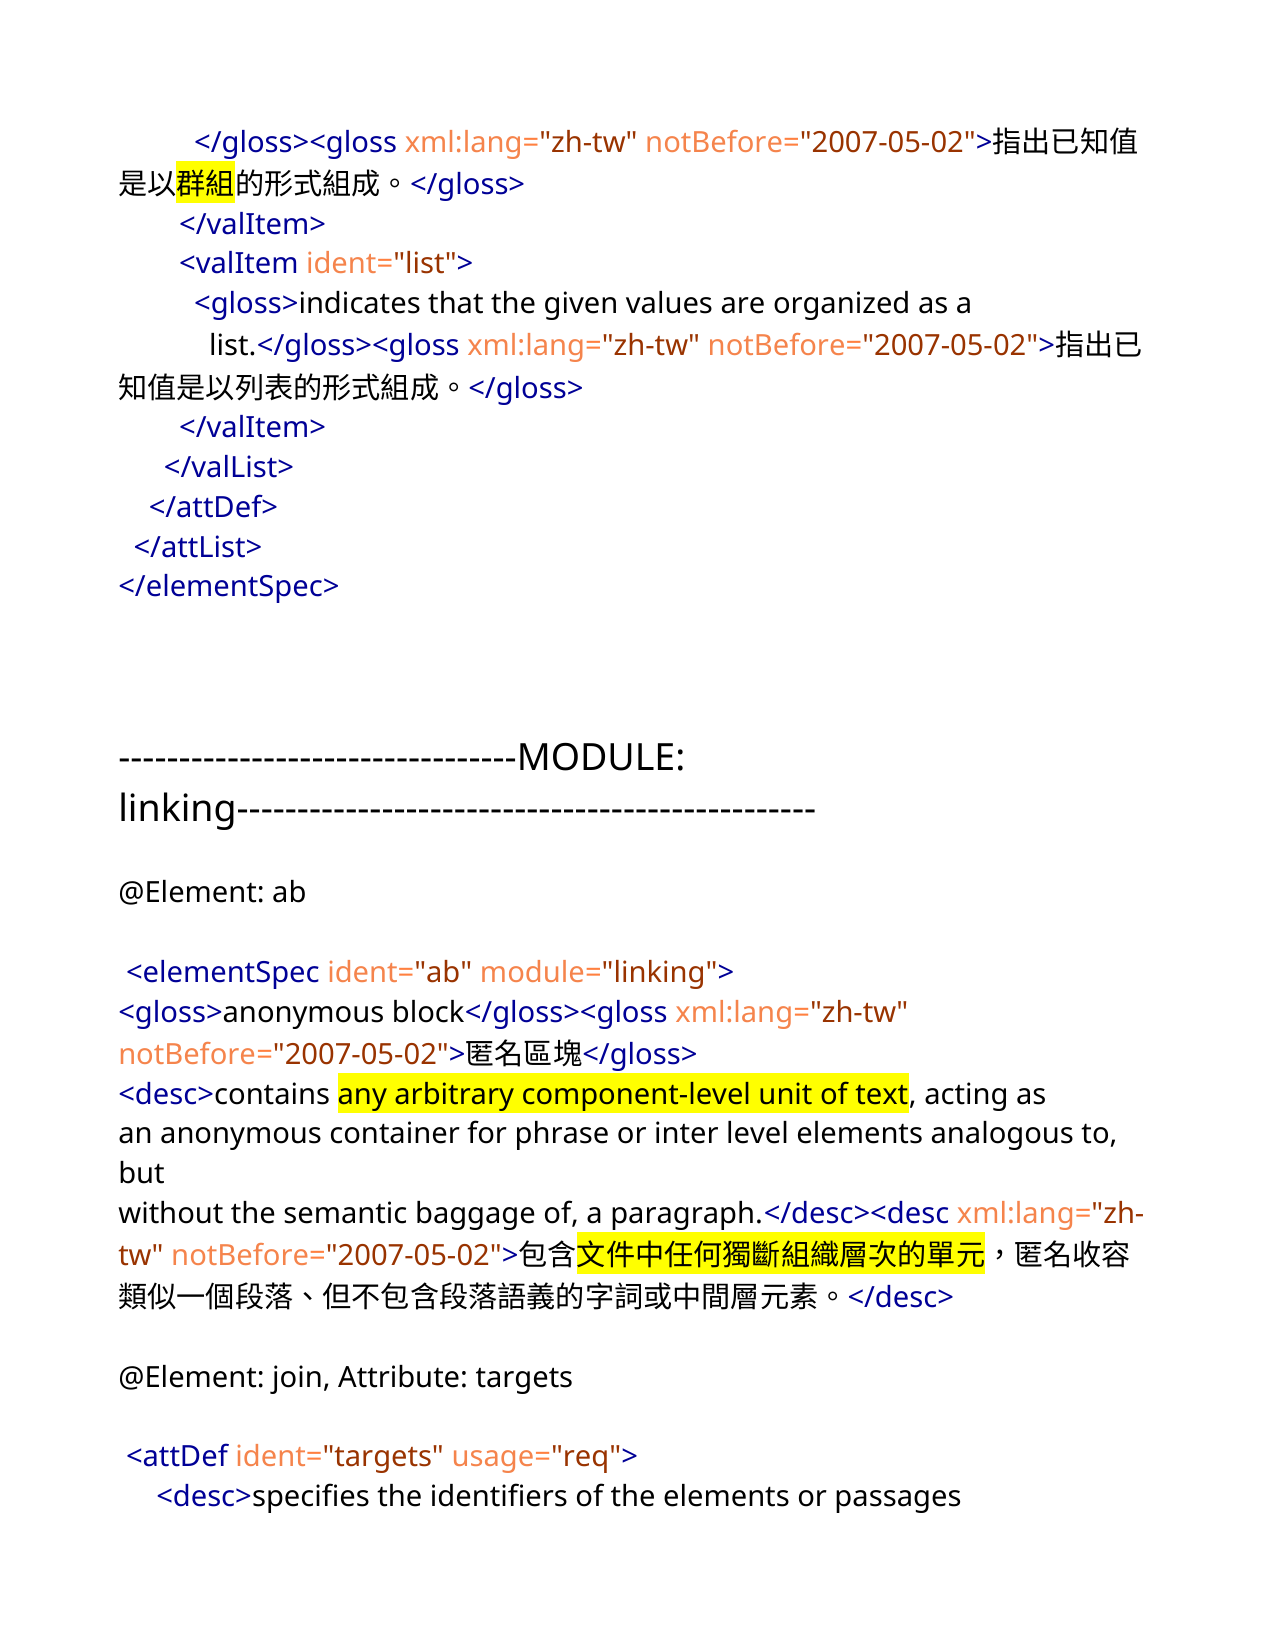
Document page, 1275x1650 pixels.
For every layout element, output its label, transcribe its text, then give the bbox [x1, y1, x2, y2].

text an anonymous container for phrase or inter level elements analogous to, but [118, 1113, 1157, 1192]
text <desc>specifies the identifiers of the elements or passages [118, 1475, 1157, 1515]
text </valList> [118, 446, 1157, 486]
text <valItem ident="list"> [118, 243, 1157, 282]
text @Element: join, Attribute: targets [118, 1356, 1157, 1396]
text </attList> [118, 526, 1157, 566]
text </elementSpec> [118, 566, 1157, 605]
text </attDef> [118, 486, 1157, 526]
text <desc>contains any arbitrary component-level unit of text, acting as [118, 1073, 1157, 1113]
text <gloss>anonymous block</gloss><gloss xml:lang="zh-tw" notBefore="2007-05-02">匿名區塊</gloss> [118, 991, 1157, 1073]
text <elementSpec ident="ab" module="linking"> [118, 951, 1157, 991]
text without the semantic baggage of, a paragraph.</desc><desc xml:lang="zh-tw" notBefore="2007-05-02">包含文件中任何獨斷組織層次的單元，匿名收容類似一個段落、但不包含段落語義的字詞或中間層元素。</desc> [118, 1192, 1157, 1316]
text @Element: ab [118, 872, 1157, 911]
text list.</gloss><gloss xml:lang="zh-tw" notBefore="2007-05-02">指出已知值是以列表的形式組成。</gloss> [118, 322, 1157, 407]
text </valItem> [118, 407, 1157, 446]
text </valItem> [118, 203, 1157, 243]
text ---------------------------------MODULE: linking------------------------------------------------ [118, 730, 1157, 832]
text </gloss><gloss xml:lang="zh-tw" notBefore="2007-05-02">指出已知值是以群組的形式組成。</gloss> [118, 118, 1157, 203]
text <attDef ident="targets" usage="req"> [118, 1436, 1157, 1475]
text <gloss>indicates that the given values are organized as a [118, 282, 1157, 322]
